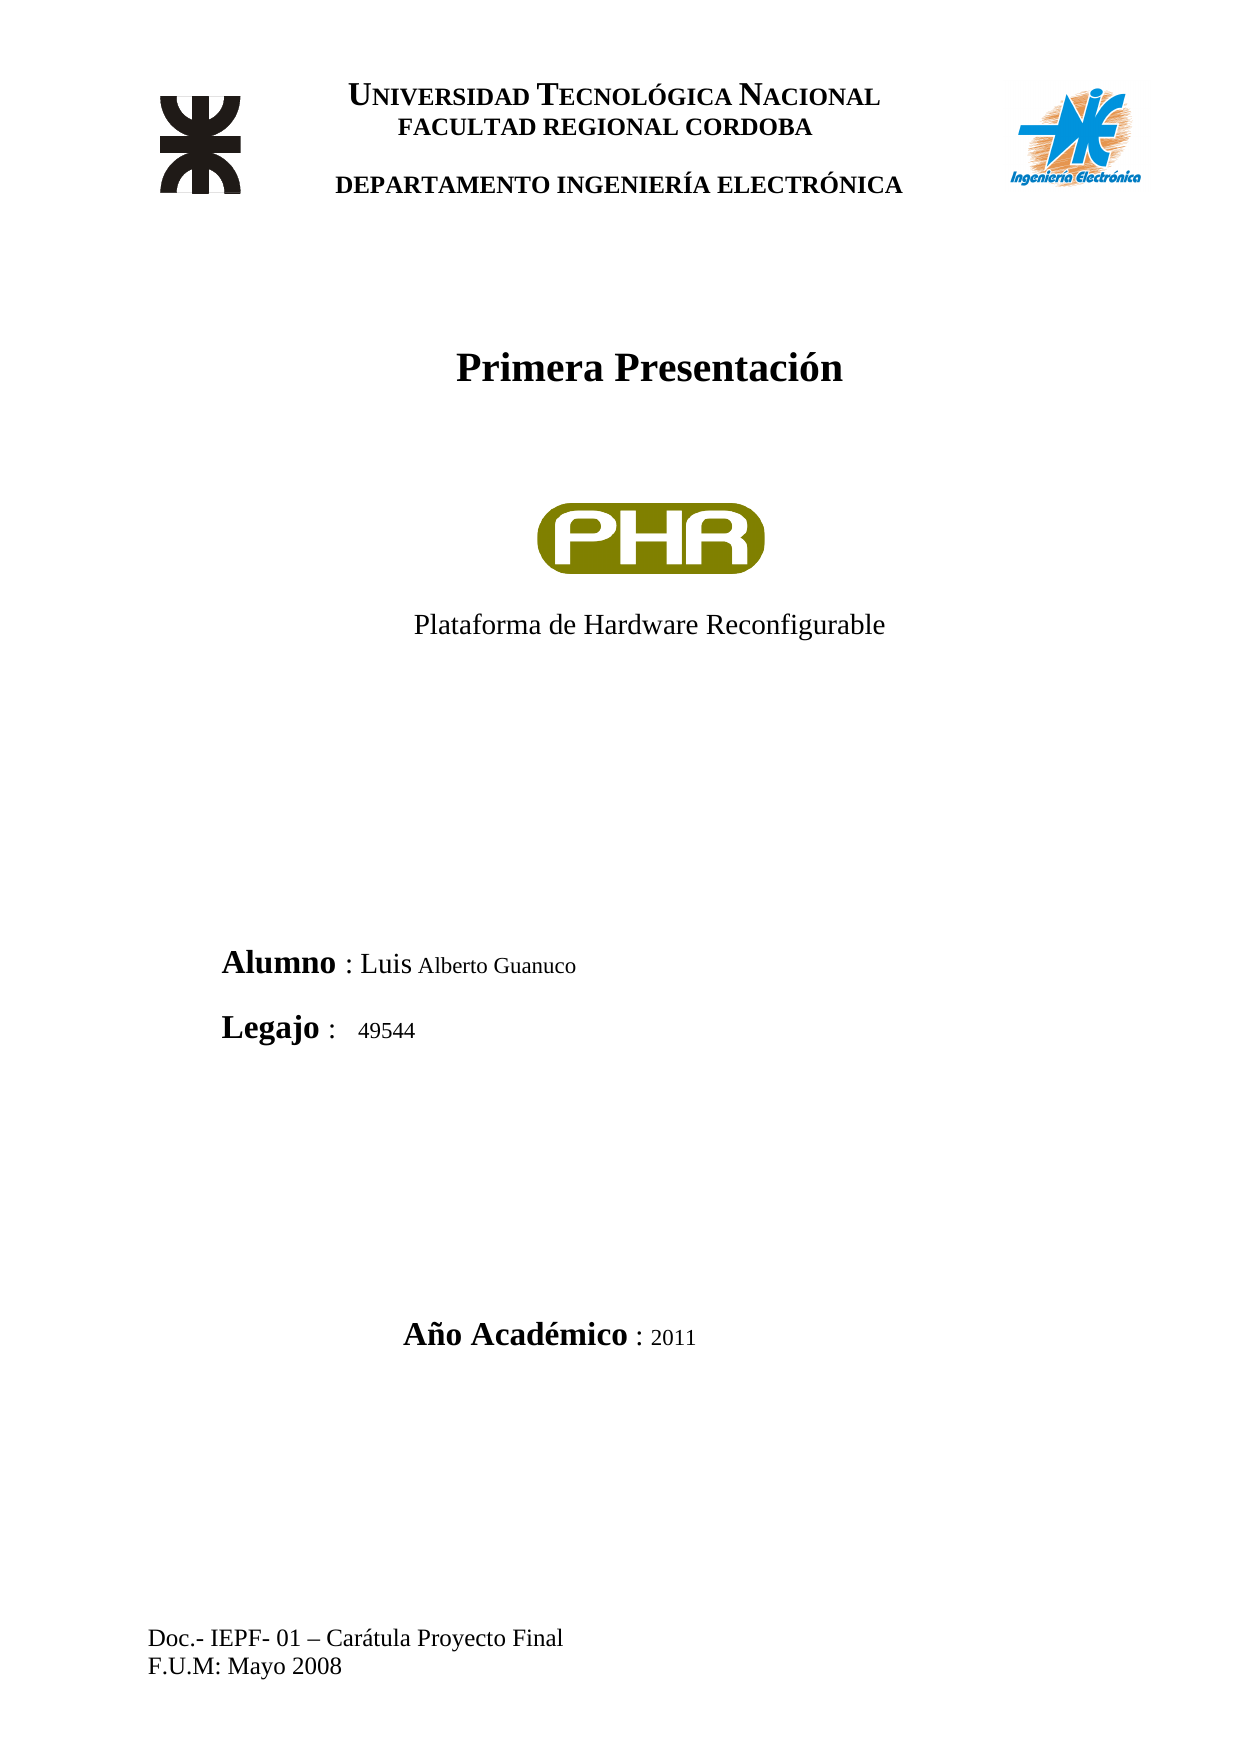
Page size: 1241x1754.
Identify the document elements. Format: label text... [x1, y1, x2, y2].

text Legajo : 49544 [148, 1007, 1152, 1046]
text Plataforma de Hardware Reconfigurable [148, 607, 1152, 641]
text Alumno : Luis Alberto Guanuco [148, 942, 1152, 981]
text Primera Presentación [148, 342, 1152, 390]
picture [537, 503, 765, 574]
text Año Académico : 2011 [148, 1314, 1152, 1352]
